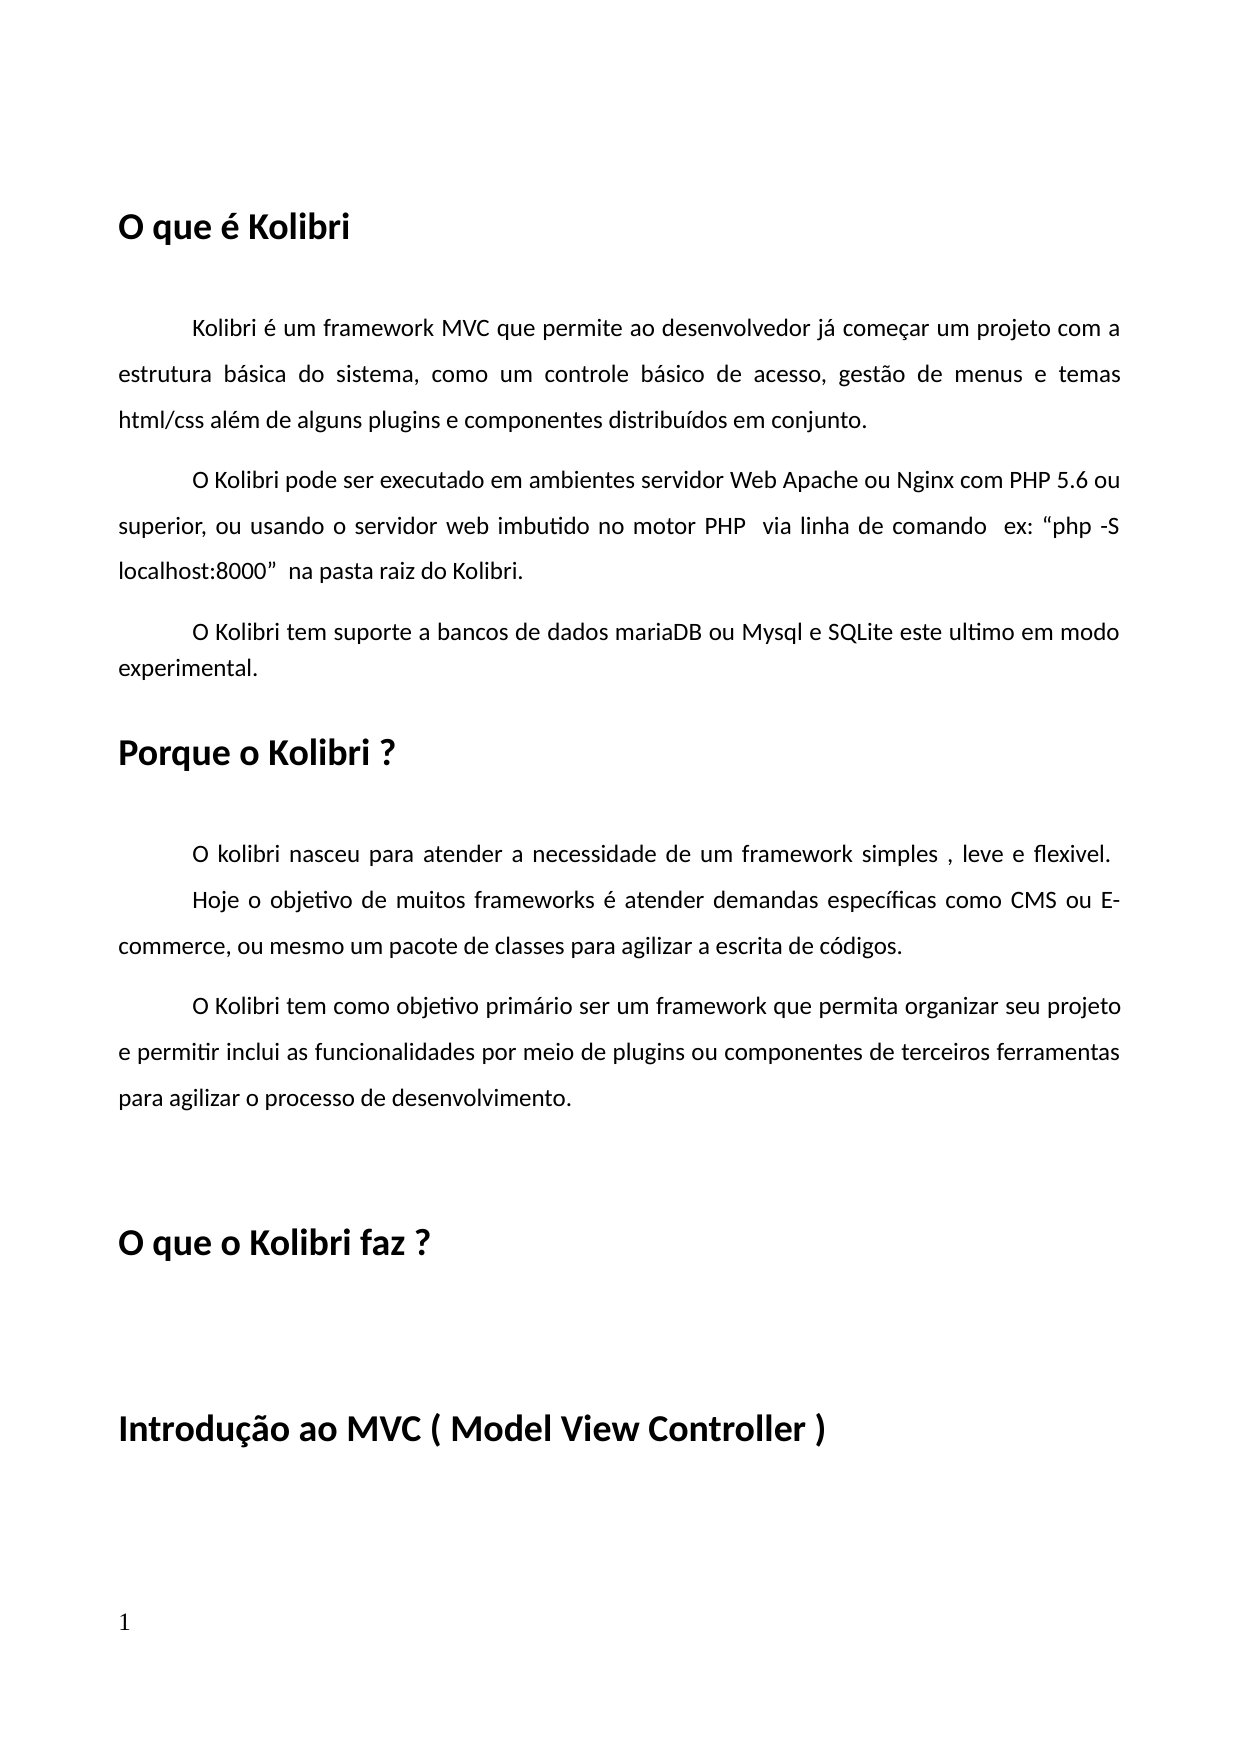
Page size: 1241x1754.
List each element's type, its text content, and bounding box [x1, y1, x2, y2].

subtitle Porque o Kolibri ? [118, 728, 1122, 775]
subtitle Introdução ao MVC ( Model View Controller ) [118, 1404, 1122, 1450]
subtitle O que é Kolibri [118, 202, 1122, 249]
text Kolibri é um framework MVC que permite ao desenvolvedor já começar um projeto com a estrutura básica do sistema, como um controle básico de acesso, gestão de menus e temas html/css além de alguns plugins e componentes distribuídos em conjunto. [118, 312, 1122, 434]
text O Kolibri tem suporte a bancos de dados mariaDB ou Mysql e SQLite este ultimo em modo experimental. [118, 616, 1122, 683]
text O Kolibri pode ser executado em ambientes servidor Web Apache ou Nginx com PHP 5.6 ou superior, ou usando o servidor web imbutido no motor PHP via linha de comando ex: “php -S localhost:8000” na pasta raiz do Kolibri. [118, 464, 1122, 586]
text O kolibri nasceu para atender a necessidade de um framework simples , leve e flexivel. Hoje o objetivo de muitos frameworks é atender demandas específicas como CMS ou E-commerce, ou mesmo um pacote de classes para agilizar a escrita de códigos. [118, 838, 1122, 960]
subtitle O que o Kolibri faz ? [118, 1218, 1122, 1264]
text O Kolibri tem como objetivo primário ser um framework que permita organizar seu projeto e permitir inclui as funcionalidades por meio de plugins ou componentes de terceiros ferramentas para agilizar o processo de desenvolvimento. [118, 990, 1122, 1112]
